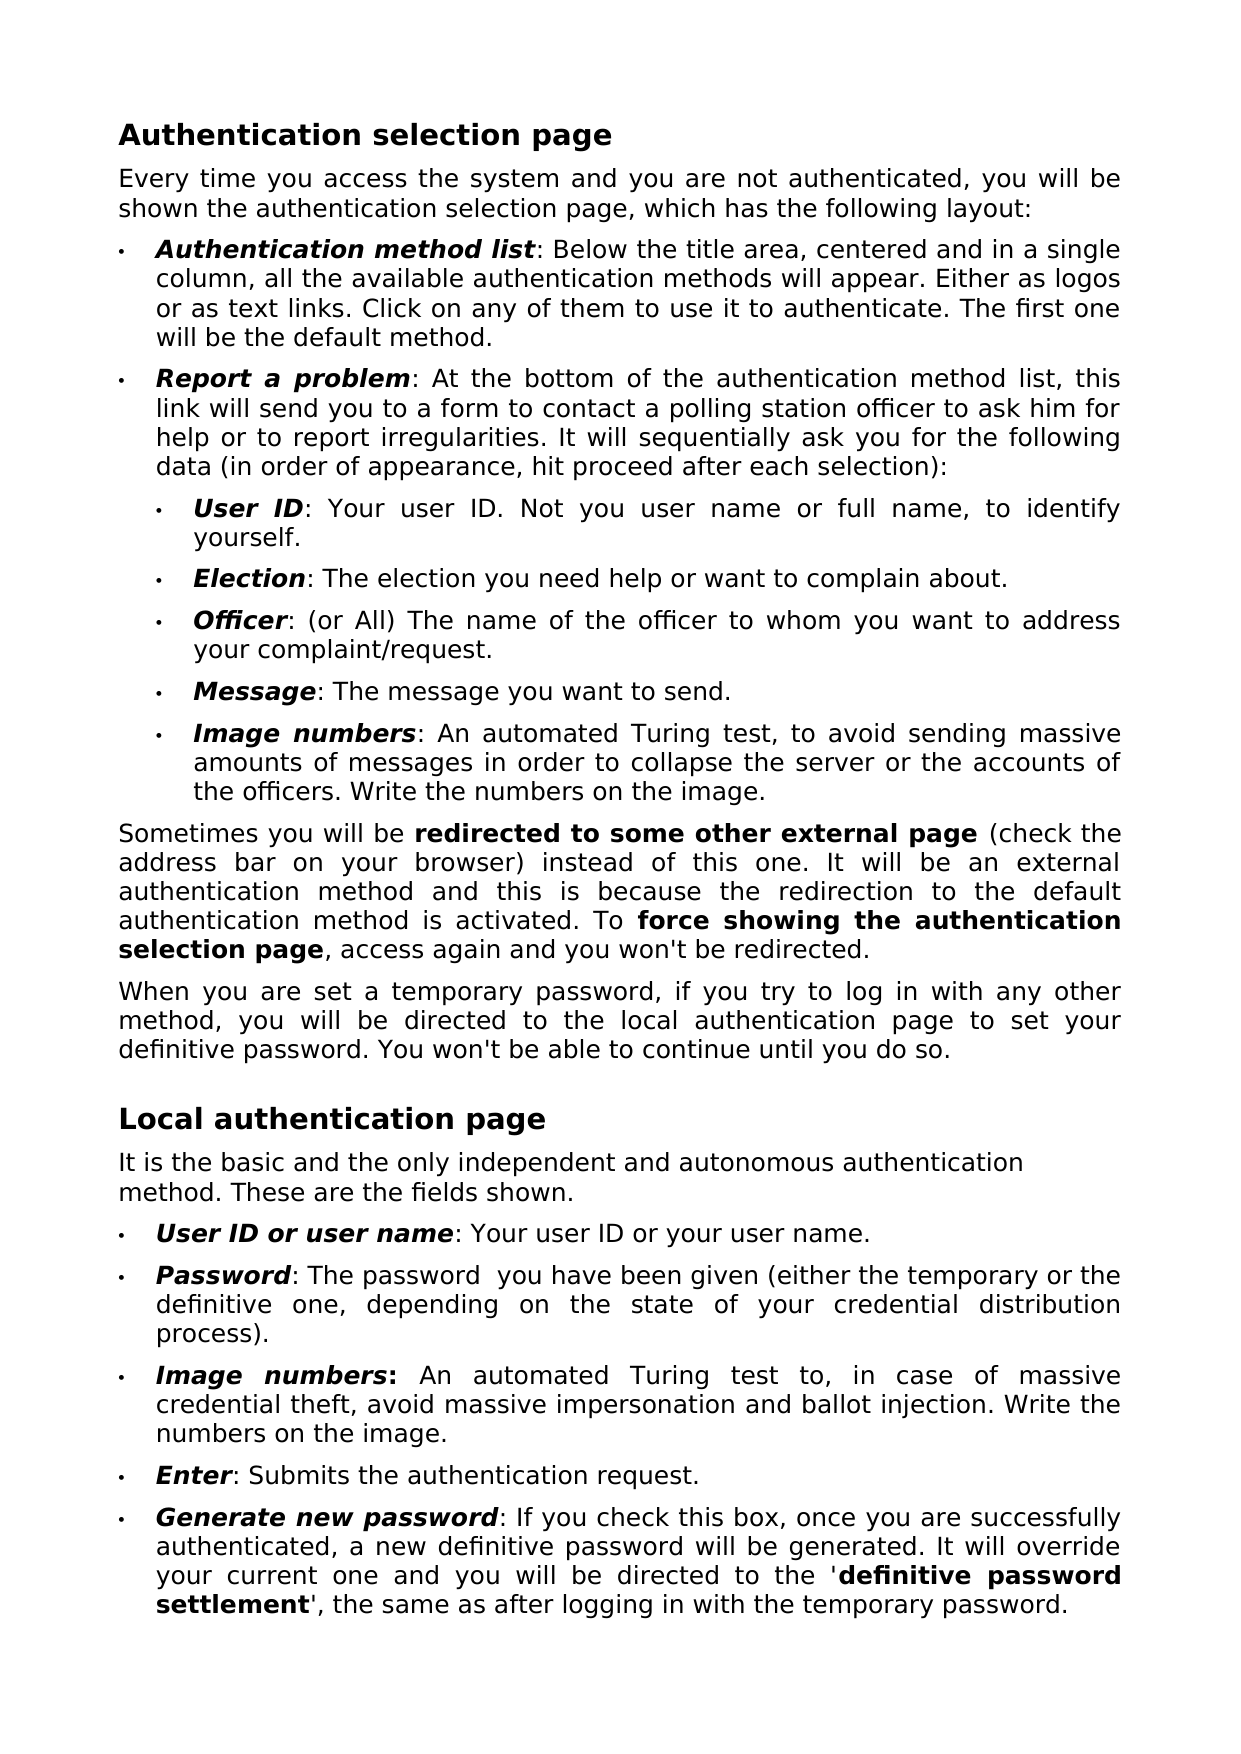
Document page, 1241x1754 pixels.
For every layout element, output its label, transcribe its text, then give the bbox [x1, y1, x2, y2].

list Officer: (or All) The name of the officer to whom you want to address your complaint/request. [156, 606, 1122, 664]
list Generate new password: If you check this box, once you are successfully authenticated, a new definitive password will be generated. It will override your current one and you will be directed to the 'definitive password settlement', the same as after logging in with the temporary password. [118, 1503, 1122, 1619]
text Sometimes you will be redirected to some other external page (check the address bar on your browser) instead of this one. It will be an external authentication method and this is because the redirection to the default authentication method is activated. To force showing the authentication selection page, access again and you won't be redirected. [118, 819, 1122, 964]
list Password: The password you have been given (either the temporary or the definitive one, depending on the state of your credential distribution process). [118, 1261, 1122, 1348]
list Image numbers: An automated Turing test to, in case of massive credential theft, avoid massive impersonation and ballot injection. Write the numbers on the image. [118, 1361, 1122, 1448]
text It is the basic and the only independent and autonomous authentication method. These are the fields shown. [118, 1148, 1122, 1207]
subtitle Authentication selection page [118, 118, 1122, 152]
list Enter: Submits the authentication request. [118, 1461, 1122, 1490]
list Message: The message you want to send. [156, 677, 1122, 706]
text When you are set a temporary password, if you try to log in with any other method, you will be directed to the local authentication page to set your definitive password. You won't be able to continue until you do so. [118, 977, 1122, 1064]
text Every time you access the system and you are not authenticated, you will be shown the authentication selection page, which has the following layout: [118, 164, 1122, 223]
list Image numbers: An automated Turing test, to avoid sending massive amounts of messages in order to collapse the server or the accounts of the officers. Write the numbers on the image. [156, 719, 1122, 806]
list Report a problem: At the bottom of the authentication method list, this link will send you to a form to contact a polling station officer to ask him for help or to report irregularities. It will sequentially ask you for the following data (in order of appearance, hit proceed after each selection): [118, 364, 1122, 481]
list User ID: Your user ID. Not you user name or full name, to identify yourself. [156, 494, 1122, 552]
list Authentication method list: Below the title area, centered and in a single column, all the available authentication methods will appear. Either as logos or as text links. Click on any of them to use it to authenticate. The first one will be the default method. [118, 235, 1122, 352]
subtitle Local authentication page [118, 1102, 1122, 1136]
list User ID or user name: Your user ID or your user name. [118, 1219, 1122, 1248]
list Election: The election you need help or want to complain about. [156, 564, 1122, 594]
